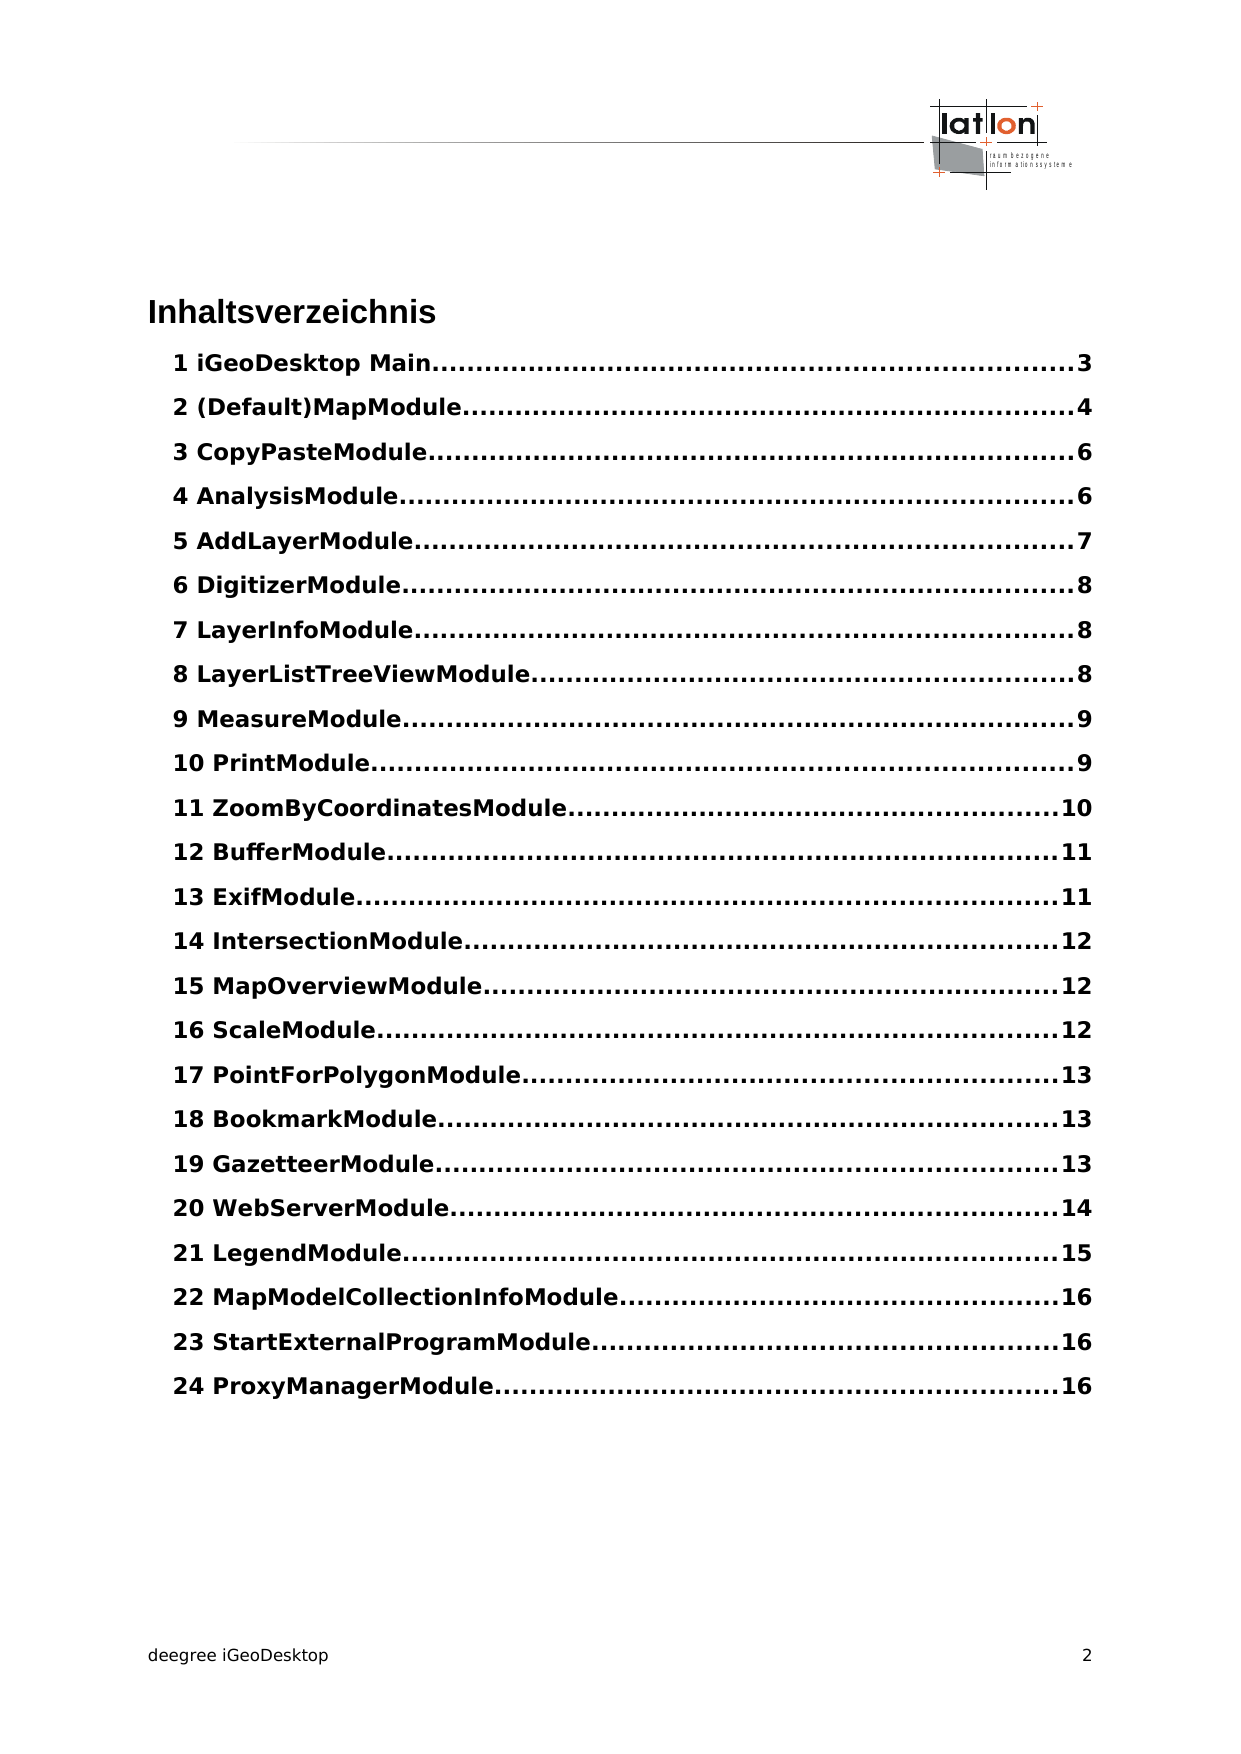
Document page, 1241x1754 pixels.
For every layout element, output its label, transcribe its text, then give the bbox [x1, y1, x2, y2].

text 3 CopyPasteModule 6 [172, 439, 1092, 466]
text 20 WebServerModule 14 [172, 1195, 1092, 1222]
text 6 DigitizerModule 8 [172, 572, 1092, 599]
text 10 PrintModule 9 [172, 750, 1092, 777]
text 18 BookmarkModule 13 [172, 1106, 1092, 1133]
text 22 MapModelCollectionInfoModule 16 [172, 1284, 1092, 1311]
text 5 AddLayerModule 7 [172, 528, 1092, 555]
text 16 ScaleModule 12 [172, 1017, 1092, 1044]
text 2 (Default)MapModule 4 [172, 394, 1092, 421]
text 21 LegendModule 15 [172, 1240, 1092, 1266]
text 12 BufferModule 11 [172, 839, 1092, 866]
text 15 MapOverviewModule 12 [172, 973, 1092, 999]
text 7 LayerInfoModule 8 [172, 617, 1092, 644]
text 1 iGeoDesktop Main 3 [172, 350, 1092, 377]
text 23 StartExternalProgramModule 16 [172, 1329, 1092, 1355]
text 4 AnalysisModule 6 [172, 483, 1092, 510]
text 13 ExifModule 11 [172, 884, 1092, 911]
text 11 ZoomByCoordinatesModule 10 [172, 795, 1092, 822]
subtitle Inhaltsverzeichnis [148, 293, 1092, 330]
text 17 PointForPolygonModule 13 [172, 1062, 1092, 1088]
text 14 IntersectionModule 12 [172, 928, 1092, 955]
text 8 LayerListTreeViewModule 8 [172, 661, 1092, 688]
text 24 ProxyManagerModule 16 [172, 1373, 1092, 1400]
text 9 MeasureModule 9 [172, 706, 1092, 733]
text 19 GazetteerModule 13 [172, 1151, 1092, 1177]
